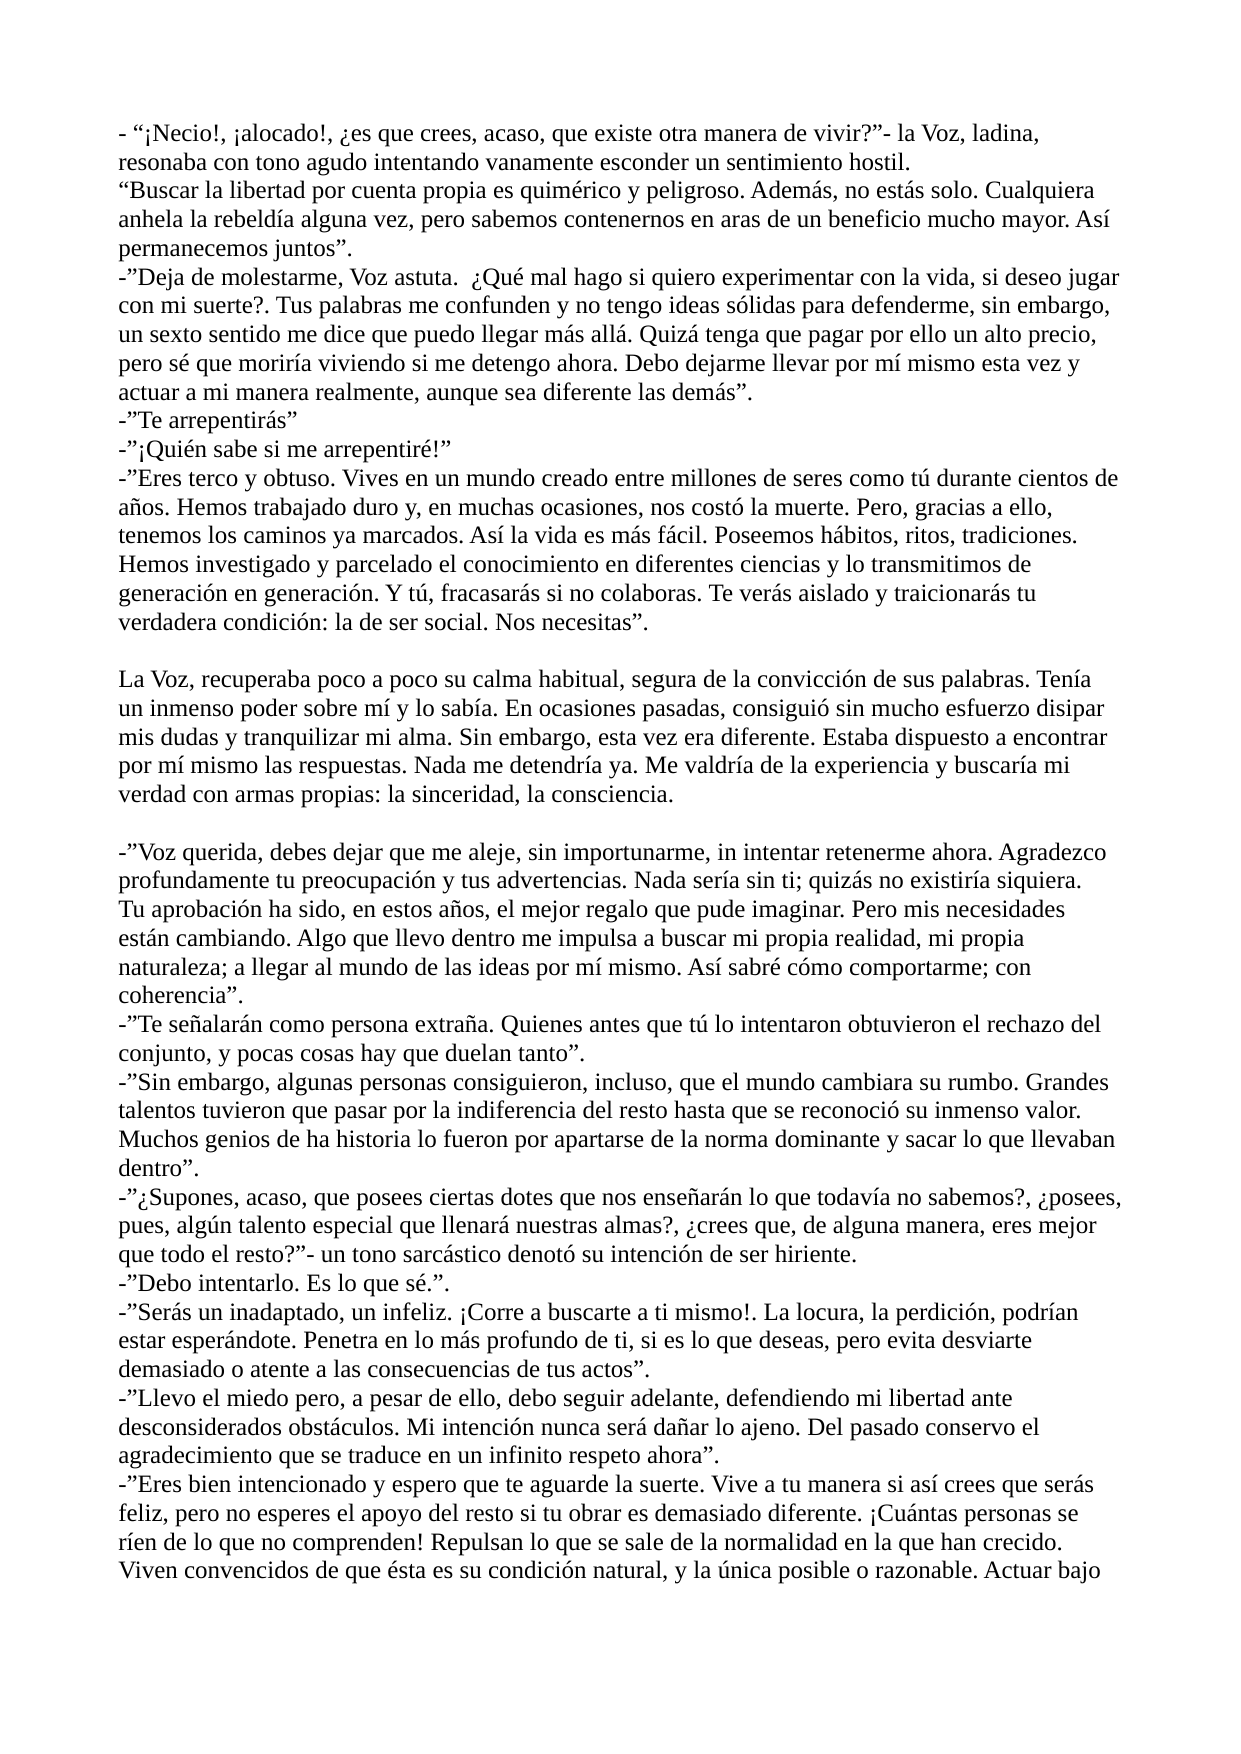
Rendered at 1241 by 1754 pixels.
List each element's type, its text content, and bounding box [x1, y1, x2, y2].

text -”Te arrepentirás” [118, 406, 1122, 434]
text -”Voz querida, debes dejar que me aleje, sin importunarme, in intentar retenerme ahora. Agradezco profundamente tu preocupación y tus advertencias. Nada sería sin ti; quizás no existiría siquiera. [118, 837, 1122, 894]
text La Voz, recuperaba poco a poco su calma habitual, segura de la convicción de sus palabras. Tenía un inmenso poder sobre mí y lo sabía. En ocasiones pasadas, consiguió sin mucho esfuerzo disipar mis dudas y tranquilizar mi alma. Sin embargo, esta vez era diferente. Estaba dispuesto a encontrar por mí mismo las respuestas. Nada me detendría ya. Me valdría de la experiencia y buscaría mi verdad con armas propias: la sinceridad, la consciencia. [118, 664, 1122, 808]
text -”Te señalarán como persona extraña. Quienes antes que tú lo intentaron obtuvieron el rechazo del conjunto, y pocas cosas hay que duelan tanto”. [118, 1009, 1122, 1067]
text -”Eres bien intencionado y espero que te aguarde la suerte. Vive a tu manera si así crees que serás feliz, pero no esperes el apoyo del resto si tu obrar es demasiado diferente. ¡Cuántas personas se ríen de lo que no comprenden! Repulsan lo que se sale de la normalidad en la que han crecido. Viven convencidos de que ésta es su condición natural, y la única posible o razonable. Actuar bajo [118, 1469, 1122, 1584]
text -”Serás un inadaptado, un infeliz. ¡Corre a buscarte a ti mismo!. La locura, la perdición, podrían estar esperándote. Penetra en lo más profundo de ti, si es lo que deseas, pero evita desviarte demasiado o atente a las consecuencias de tus actos”. [118, 1297, 1122, 1383]
text -”Sin embargo, algunas personas consiguieron, incluso, que el mundo cambiara su rumbo. Grandes talentos tuvieron que pasar por la indiferencia del resto hasta que se reconoció su inmenso valor. Muchos genios de ha historia lo fueron por apartarse de la norma dominante y sacar lo que llevaban dentro”. [118, 1067, 1122, 1182]
text -”¿Supones, acaso, que posees ciertas dotes que nos enseñarán lo que todavía no sabemos?, ¿posees, pues, algún talento especial que llenará nuestras almas?, ¿crees que, de alguna manera, eres mejor que todo el resto?”- un tono sarcástico denotó su intención de ser hiriente. [118, 1182, 1122, 1268]
text “Buscar la libertad por cuenta propia es quimérico y peligroso. Además, no estás solo. Cualquiera anhela la rebeldía alguna vez, pero sabemos contenernos en aras de un beneficio mucho mayor. Así permanecemos juntos”. [118, 176, 1122, 262]
text -”Deja de molestarme, Voz astuta. ¿Qué mal hago si quiero experimentar con la vida, si deseo jugar con mi suerte?. Tus palabras me confunden y no tengo ideas sólidas para defenderme, sin embargo, un sexto sentido me dice que puedo llegar más allá. Quizá tenga que pagar por ello un alto precio, pero sé que moriría viviendo si me detengo ahora. Debo dejarme llevar por mí mismo esta vez y actuar a mi manera realmente, aunque sea diferente las demás”. [118, 262, 1122, 406]
text -”Llevo el miedo pero, a pesar de ello, debo seguir adelante, defendiendo mi libertad ante desconsiderados obstáculos. Mi intención nunca será dañar lo ajeno. Del pasado conservo el agradecimiento que se traduce en un infinito respeto ahora”. [118, 1383, 1122, 1469]
text -”¡Quién sabe si me arrepentiré!” [118, 434, 1122, 463]
text Tu aprobación ha sido, en estos años, el mejor regalo que pude imaginar. Pero mis necesidades están cambiando. Algo que llevo dentro me impulsa a buscar mi propia realidad, mi propia naturaleza; a llegar al mundo de las ideas por mí mismo. Así sabré cómo comportarme; con coherencia”. [118, 894, 1122, 1009]
text - “¡Necio!, ¡alocado!, ¿es que crees, acaso, que existe otra manera de vivir?”- la Voz, ladina, resonaba con tono agudo intentando vanamente esconder un sentimiento hostil. [118, 118, 1122, 176]
text -”Eres terco y obtuso. Vives en un mundo creado entre millones de seres como tú durante cientos de años. Hemos trabajado duro y, en muchas ocasiones, nos costó la muerte. Pero, gracias a ello, tenemos los caminos ya marcados. Así la vida es más fácil. Poseemos hábitos, ritos, tradiciones. Hemos investigado y parcelado el conocimiento en diferentes ciencias y lo transmitimos de generación en generación. Y tú, fracasarás si no colaboras. Te verás aislado y traicionarás tu verdadera condición: la de ser social. Nos necesitas”. [118, 463, 1122, 636]
text -”Debo intentarlo. Es lo que sé.”. [118, 1268, 1122, 1297]
